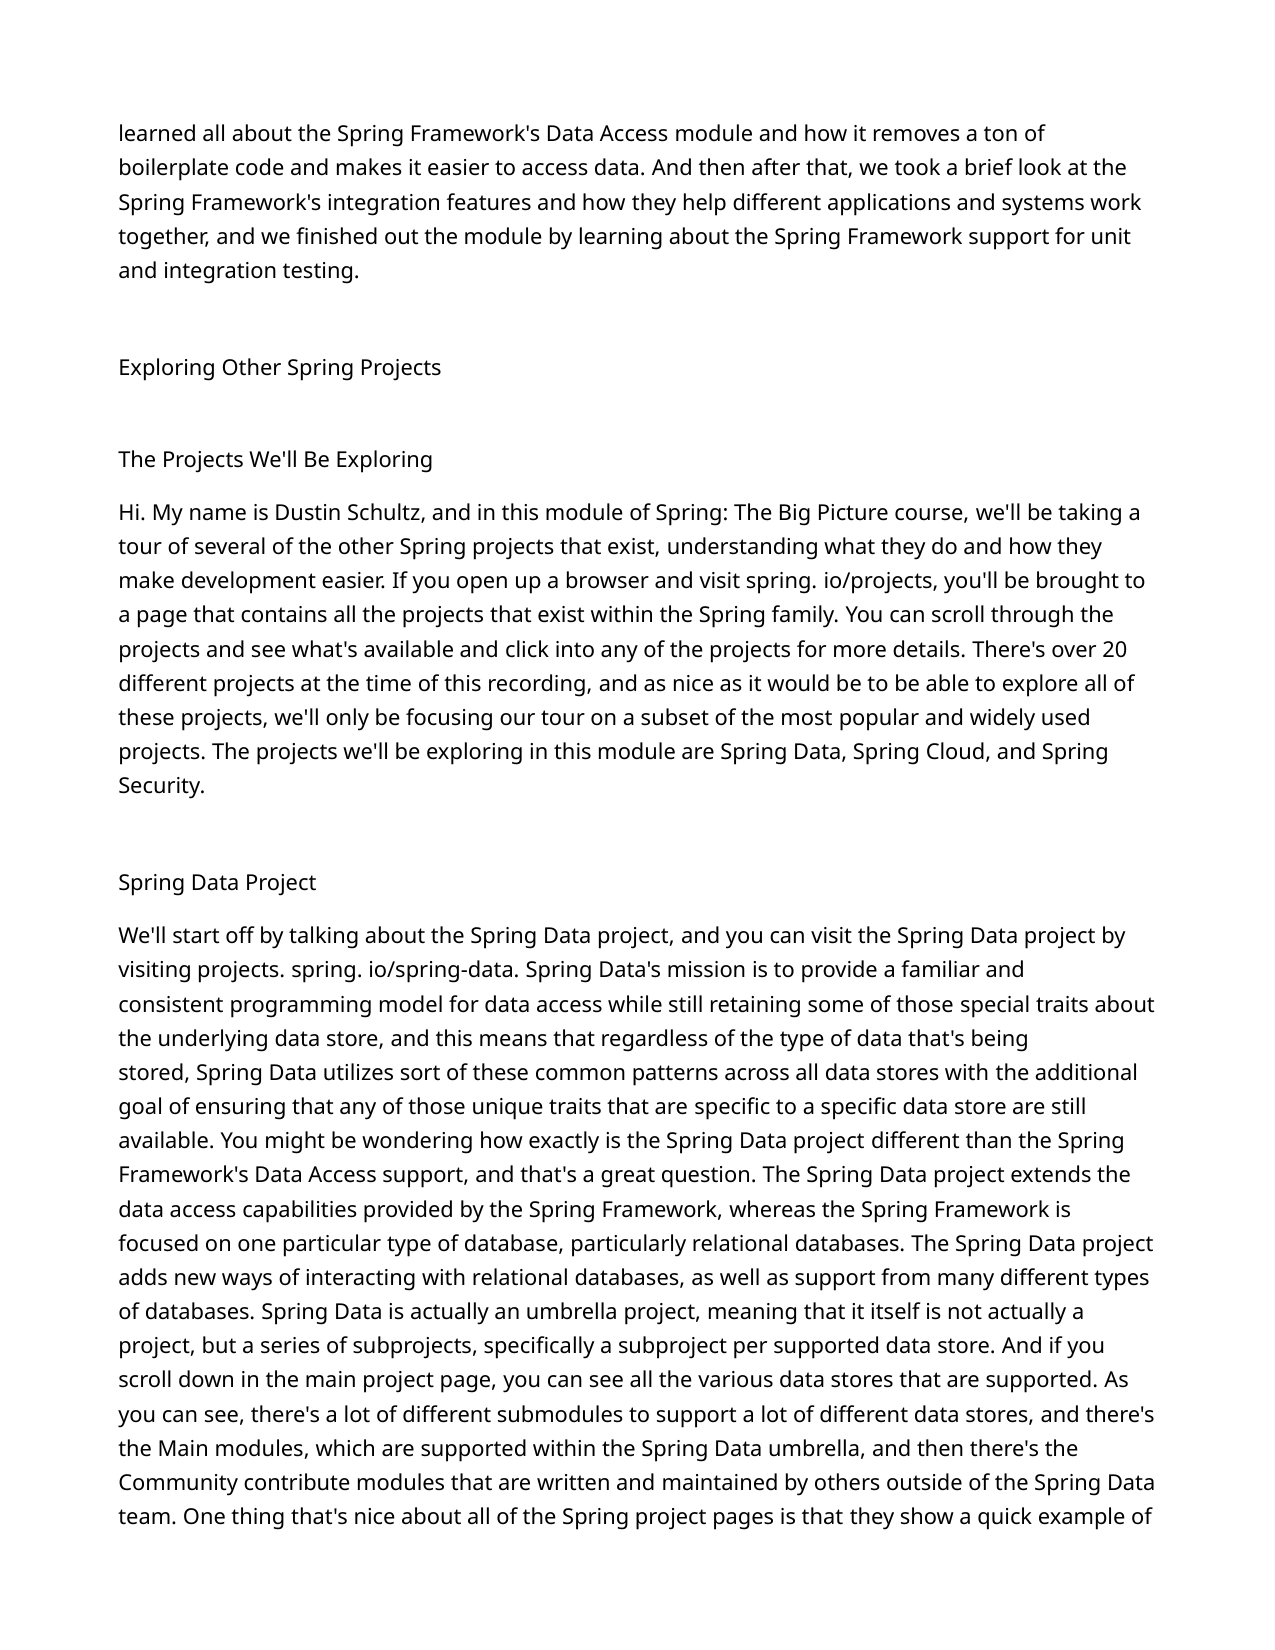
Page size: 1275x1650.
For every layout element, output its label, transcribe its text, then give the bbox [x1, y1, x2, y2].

subtitle Exploring Other Spring Projects [118, 351, 1157, 381]
text We'll start off by talking about the Spring Data project, and you can visit the Spring Data project by visiting projects. spring. io/spring-data. Spring Data's mission is to provide a familiar and consistent programming model for data access while still retaining some of those special traits about the underlying data store, and this means that regardless of the type of data that's being stored, Spring Data utilizes sort of these common patterns across all data stores with the additional goal of ensuring that any of those unique traits that are specific to a specific data store are still available. You might be wondering how exactly is the Spring Data project different than the Spring Framework's Data Access support, and that's a great question. The Spring Data project extends the data access capabilities provided by the Spring Framework, whereas the Spring Framework is focused on one particular type of database, particularly relational databases. The Spring Data project adds new ways of interacting with relational databases, as well as support from many different types of databases. Spring Data is actually an umbrella project, meaning that it itself is not actually a project, but a series of subprojects, specifically a subproject per supported data store. And if you scroll down in the main project page, you can see all the various data stores that are supported. As you can see, there's a lot of different submodules to support a lot of different data stores, and there's the Main modules, which are supported within the Spring Data umbrella, and then there's the Community contribute modules that are written and maintained by others outside of the Spring Data team. One thing that's nice about all of the Spring project pages is that they show a quick example of [118, 920, 1157, 1531]
subtitle Spring Data Project [118, 867, 1157, 897]
text learned all about the Spring Framework's Data Access module and how it removes a ton of boilerplate code and makes it easier to access data. And then after that, we took a brief look at the Spring Framework's integration features and how they help different applications and systems work together, and we finished out the module by learning about the Spring Framework support for unit and integration testing. [118, 118, 1157, 284]
subtitle The Projects We'll Be Exploring [118, 444, 1157, 473]
text Hi. My name is Dustin Schultz, and in this module of Spring: The Big Picture course, we'll be taking a tour of several of the other Spring projects that exist, understanding what they do and how they make development easier. If you open up a browser and visit spring. io/projects, you'll be brought to a page that contains all the projects that exist within the Spring family. You can scroll through the projects and see what's available and click into any of the projects for more details. There's over 20 different projects at the time of this recording, and as nice as it would be to be able to explore all of these projects, we'll only be focusing our tour on a subset of the most popular and widely used projects. The projects we'll be exploring in this module are Spring Data, Spring Cloud, and Spring Security. [118, 497, 1157, 800]
